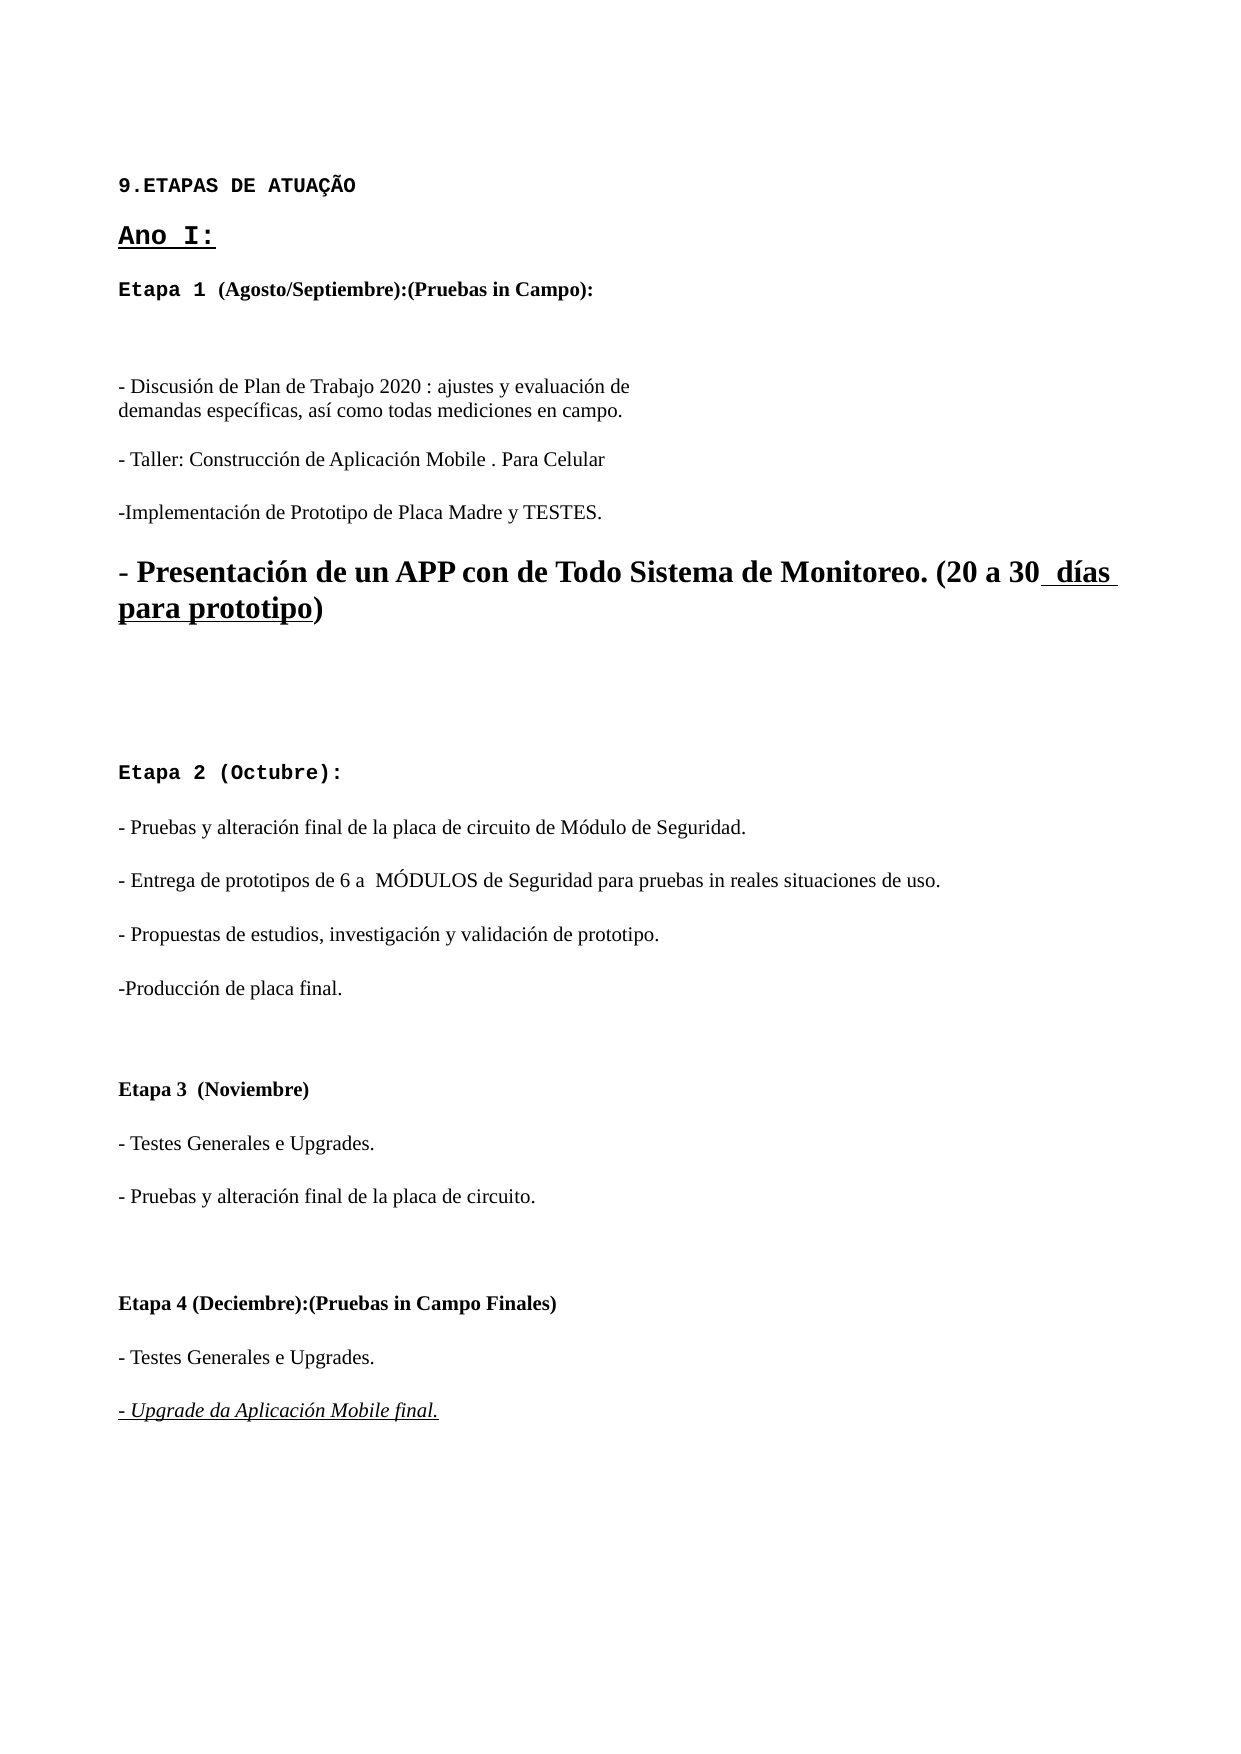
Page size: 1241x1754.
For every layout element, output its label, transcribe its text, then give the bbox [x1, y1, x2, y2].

text - Upgrade da Aplicación Mobile final. [118, 1398, 1122, 1422]
text demandas específicas, así como todas mediciones en campo. [118, 398, 1122, 422]
text - Presentación de un APP con de Todo Sistema de Monitoreo. (20 a 30 días para prototipo) [118, 554, 1122, 626]
text Etapa 2 (Octubre): [118, 762, 1122, 785]
text Etapa 1 (Agosto/Septiembre):(Pruebas in Campo): [118, 276, 1122, 302]
text 9.ETAPAS DE ATUAÇÃO [118, 175, 1122, 198]
text - Propuestas de estudios, investigación y validación de prototipo. [118, 922, 1122, 946]
text - Taller: Construcción de Aplicación Mobile . Para Celular [118, 447, 1122, 471]
text -Implementación de Prototipo de Placa Madre y TESTES. [118, 500, 1122, 524]
text - Testes Generales e Upgrades. [118, 1345, 1122, 1369]
text - Testes Generales e Upgrades. [118, 1131, 1122, 1155]
text Etapa 4 (Deciembre):(Pruebas in Campo Finales) [118, 1291, 1122, 1315]
text - Pruebas y alteración final de la placa de circuito de Módulo de Seguridad. [118, 815, 1122, 839]
text - Discusión de Plan de Trabajo 2020 : ajustes y evaluación de [118, 374, 1122, 398]
text Ano I: [118, 222, 1122, 253]
text - Pruebas y alteración final de la placa de circuito. [118, 1184, 1122, 1208]
text -Producción de placa final. [118, 975, 1122, 999]
text Etapa 3 (Noviembre) [118, 1077, 1122, 1101]
text - Entrega de prototipos de 6 a MÓDULOS de Seguridad para pruebas in reales situaciones de uso. [118, 868, 1122, 892]
